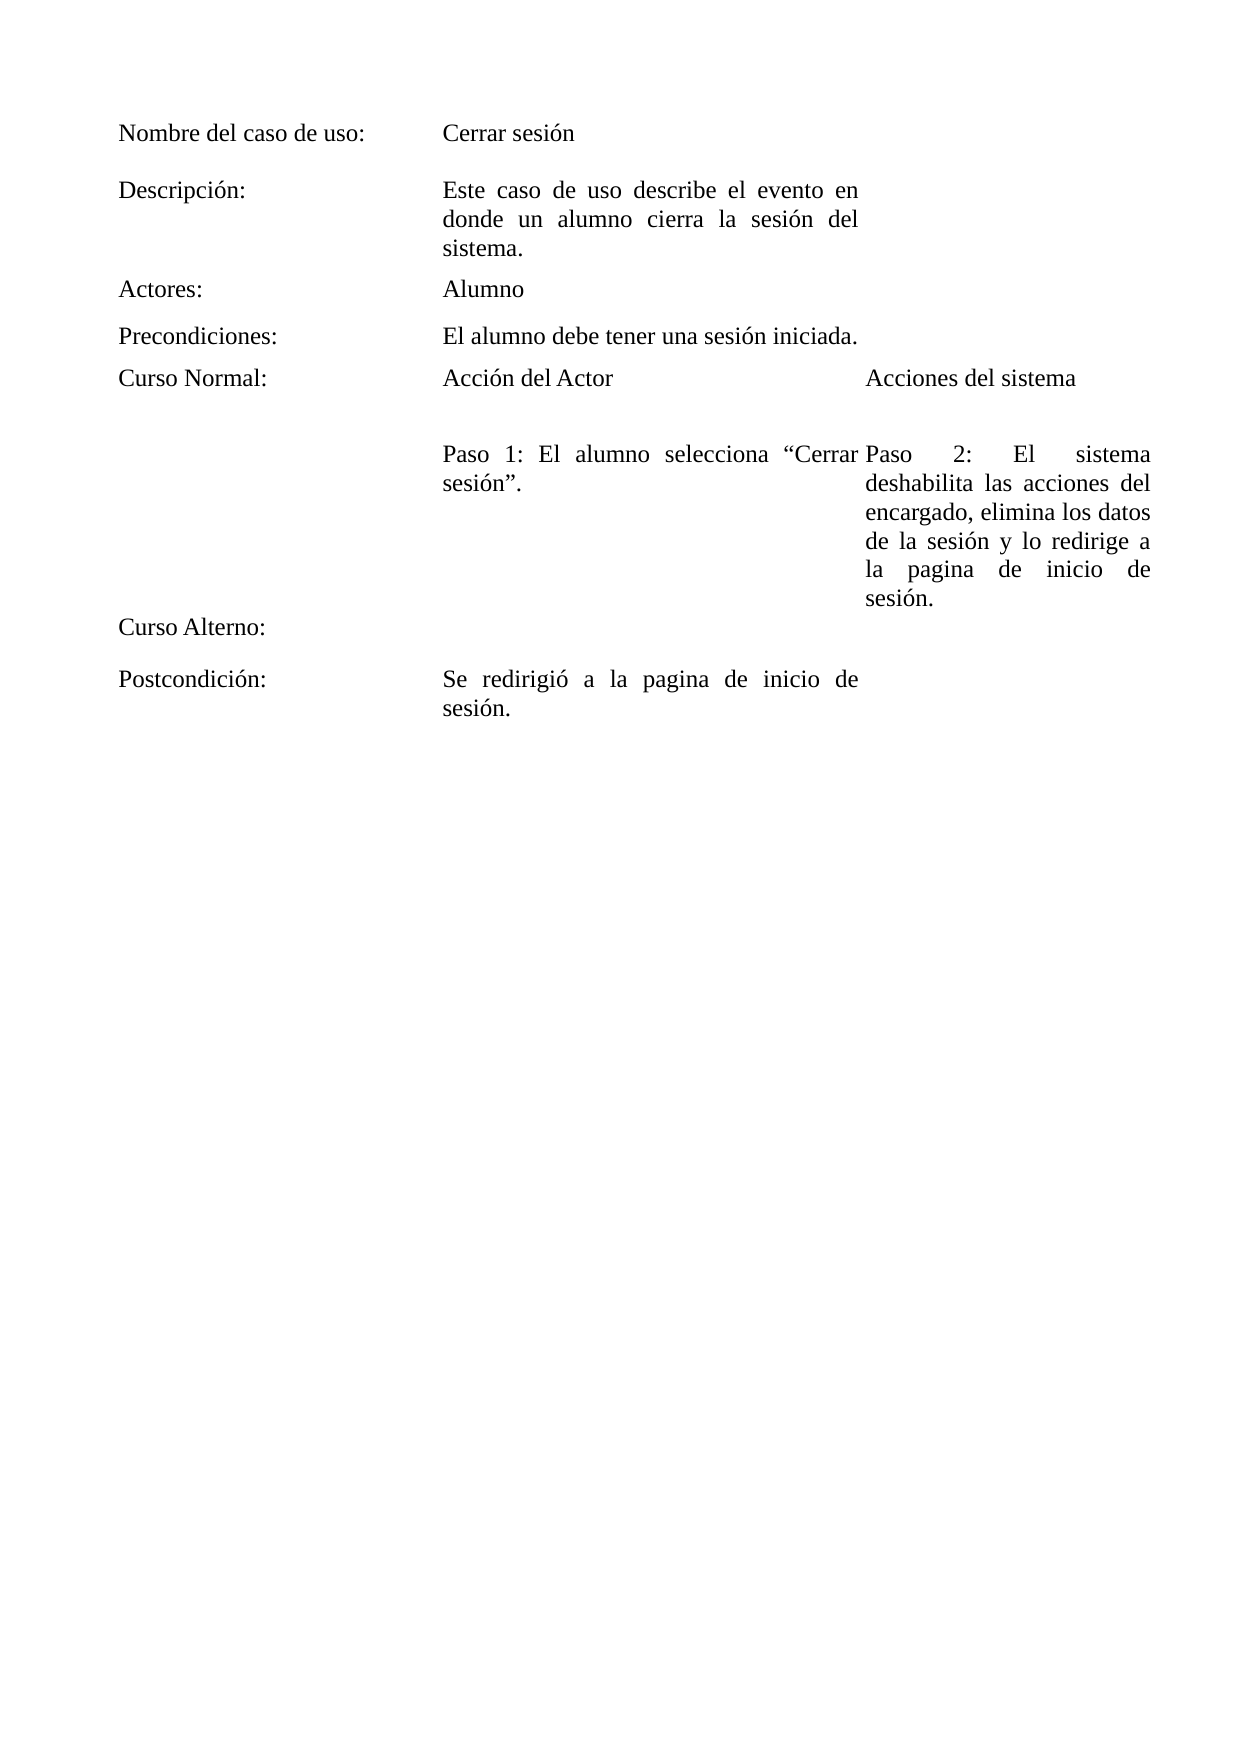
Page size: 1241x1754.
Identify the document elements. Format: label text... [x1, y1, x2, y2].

table_cell Actores: [115, 274, 439, 321]
table_cell Curso Alterno: [115, 612, 439, 664]
table_header Nombre del caso de uso: [115, 118, 439, 176]
table_cell Descripción: [115, 176, 439, 274]
table_cell Este caso de uso describe el evento en donde un alumno cierra la sesión del sistema. [439, 176, 862, 274]
table_header [862, 118, 1154, 176]
table_cell Se redirigió a la pagina de inicio de sesión. [439, 665, 862, 722]
table_cell Postcondición: [115, 665, 439, 722]
table_cell Alumno [439, 274, 862, 321]
table_header Cerrar sesión [439, 118, 862, 176]
table_cell Acción del Actor [439, 363, 862, 439]
table_cell Paso 1: El alumno selecciona “Cerrar sesión”. [439, 440, 862, 612]
table_cell Precondiciones: [115, 321, 439, 363]
table_cell Paso 2: El sistema deshabilita las acciones del encargado, elimina los datos de la sesión y lo redirige a la pagina de inicio de sesión. [862, 440, 1154, 612]
table_cell [862, 274, 1154, 321]
table_cell [115, 440, 439, 612]
table_cell Curso Normal: [115, 363, 439, 439]
table_cell Acciones del sistema [862, 363, 1154, 439]
table_cell El alumno debe tener una sesión iniciada. [439, 321, 862, 363]
table_cell [862, 321, 1154, 363]
table_cell [862, 176, 1154, 274]
table_cell [862, 665, 1154, 722]
table_cell [862, 612, 1154, 664]
table_cell [439, 612, 862, 664]
